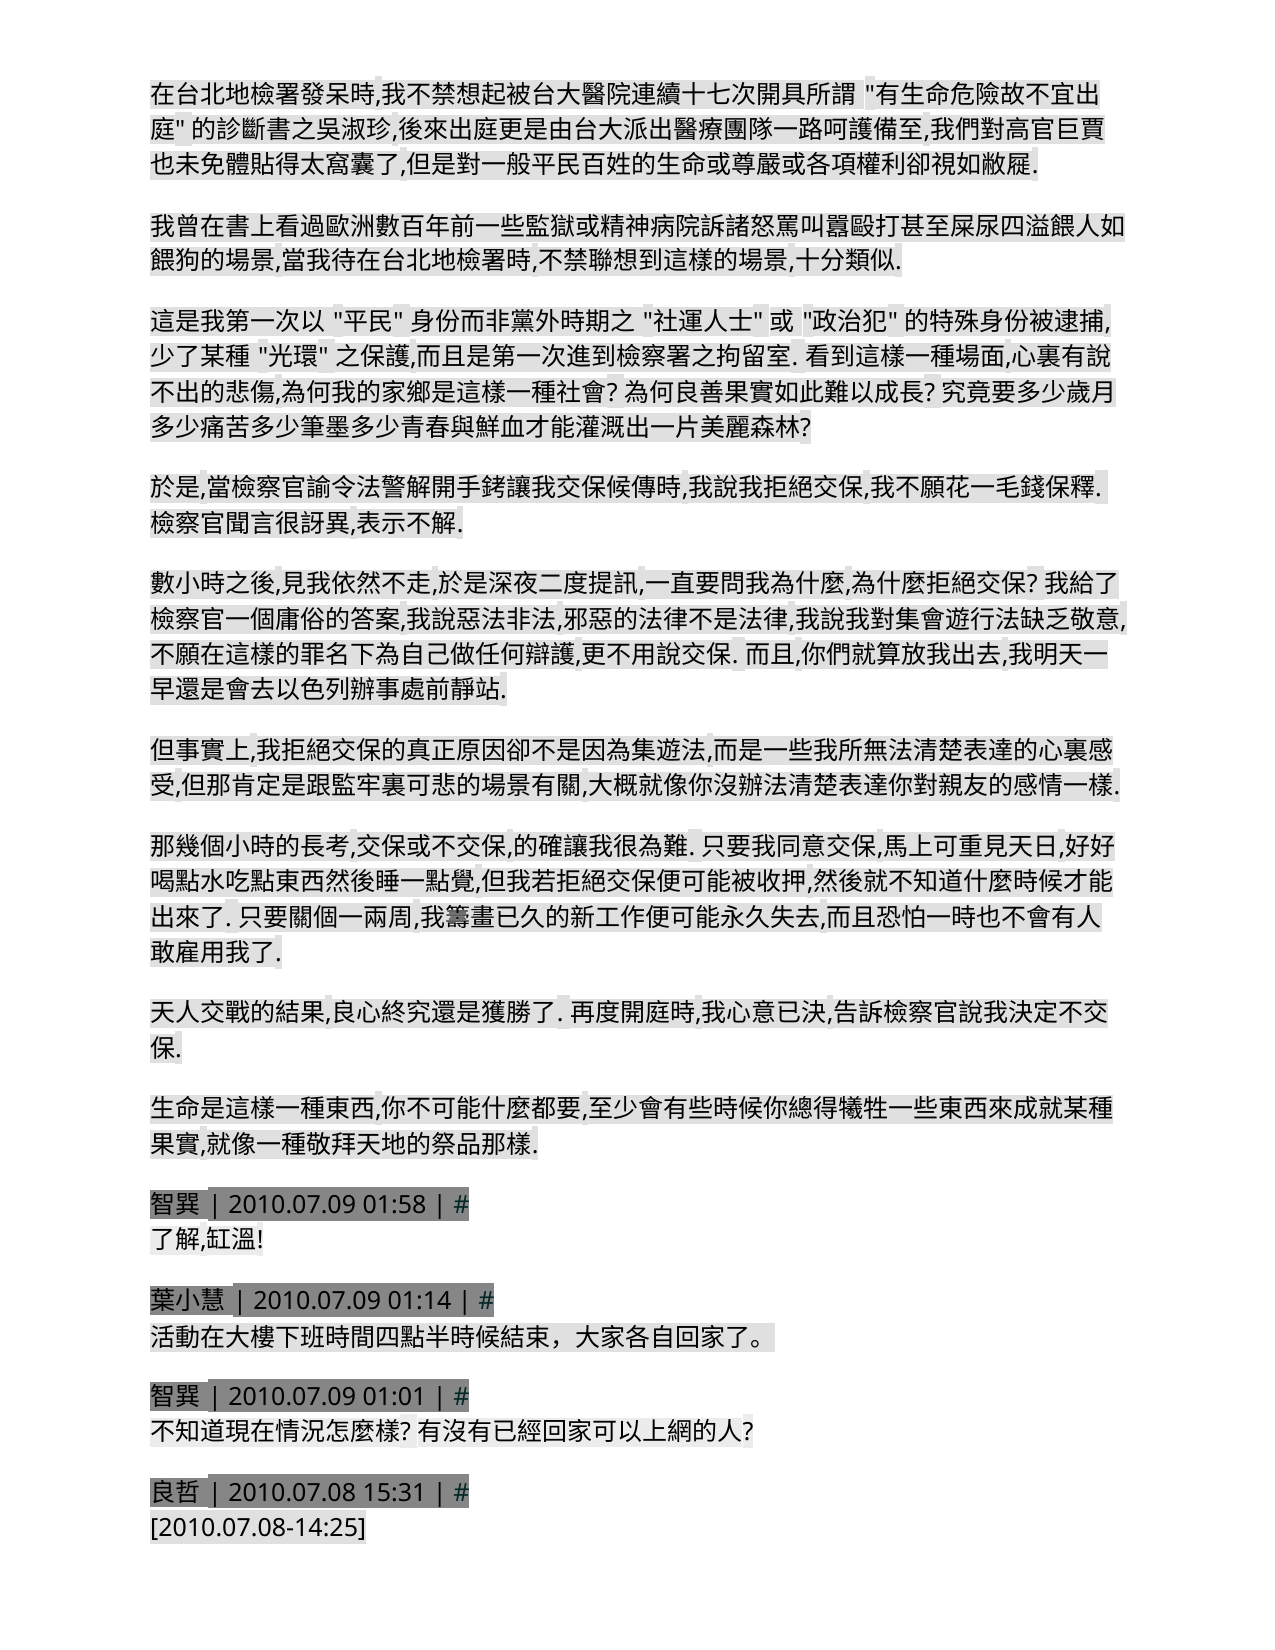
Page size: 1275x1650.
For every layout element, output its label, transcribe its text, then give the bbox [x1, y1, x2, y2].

text [2010.07.08-14:25] [150, 1508, 1125, 1544]
text 活動在大樓下班時間四點半時候結束，大家各自回家了。 [150, 1317, 1125, 1352]
text 葉小慧 | 2010.07.09 01:14 | # [150, 1281, 1125, 1317]
text 良哲 | 2010.07.08 15:31 | # [150, 1473, 1125, 1508]
text 了解,缸溫! [150, 1221, 1125, 1256]
text 但事實上,我拒絕交保的真正原因卻不是因為集遊法,而是一些我所無法清楚表達的心裏感受,但那肯定是跟監牢裏可悲的場景有關,大概就像你沒辦法清楚表達你對親友的感情一樣. [150, 731, 1125, 802]
text 不知道現在情況怎麼樣? 有沒有已經回家可以上網的人? [150, 1412, 1125, 1448]
text 那幾個小時的長考,交保或不交保,的確讓我很為難. 只要我同意交保,馬上可重見天日,好好喝點水吃點東西然後睡一點覺,但我若拒絕交保便可能被收押,然後就不知道什麼時候才能出來了. 只要關個一兩周,我籌畫已久的新工作便可能永久失去,而且恐怕一時也不會有人敢雇用我了. [150, 827, 1125, 969]
text 數小時之後,見我依然不走,於是深夜二度提訊,一直要問我為什麼,為什麼拒絕交保? 我給了檢察官一個庸俗的答案,我說惡法非法,邪惡的法律不是法律,我說我對集會遊行法缺乏敬意,不願在這樣的罪名下為自己做任何辯護,更不用說交保. 而且,你們就算放我出去,我明天一早還是會去以色列辦事處前靜站. [150, 564, 1125, 706]
text 智巽 | 2010.07.09 01:01 | # [150, 1377, 1125, 1412]
text 智巽 | 2010.07.09 01:58 | # [150, 1185, 1125, 1221]
text 天人交戰的結果,良心終究還是獲勝了. 再度開庭時,我心意已決,告訴檢察官說我決定不交保. [150, 994, 1125, 1064]
text 在台北地檢署發呆時,我不禁想起被台大醫院連續十七次開具所謂 "有生命危險故不宜出庭" 的診斷書之吳淑珍,後來出庭更是由台大派出醫療團隊一路呵護備至,我們對高官巨賈也未免體貼得太窩囊了,但是對一般平民百姓的生命或尊嚴或各項權利卻視如敝屣. [150, 75, 1125, 181]
text 生命是這樣一種東西,你不可能什麼都要,至少會有些時候你總得犧牲一些東西來成就某種果實,就像一種敬拜天地的祭品那樣. [150, 1089, 1125, 1160]
text 我曾在書上看過歐洲數百年前一些監獄或精神病院訴諸怒罵叫囂毆打甚至屎尿四溢餵人如餵狗的場景,當我待在台北地檢署時,不禁聯想到這樣的場景,十分類似. [150, 206, 1125, 277]
text 於是,當檢察官諭令法警解開手銬讓我交保候傳時,我說我拒絕交保,我不願花一毛錢保釋. 檢察官聞言很訝異,表示不解. [150, 469, 1125, 539]
text 這是我第一次以 "平民" 身份而非黨外時期之 "社運人士" 或 "政治犯" 的特殊身份被逮捕,少了某種 "光環" 之保護,而且是第一次進到檢察署之拘留室. 看到這樣一種場面,心裏有說不出的悲傷,為何我的家鄉是這樣一種社會? 為何良善果實如此難以成長? 究竟要多少歲月多少痛苦多少筆墨多少青春與鮮血才能灌溉出一片美麗森林? [150, 302, 1125, 444]
